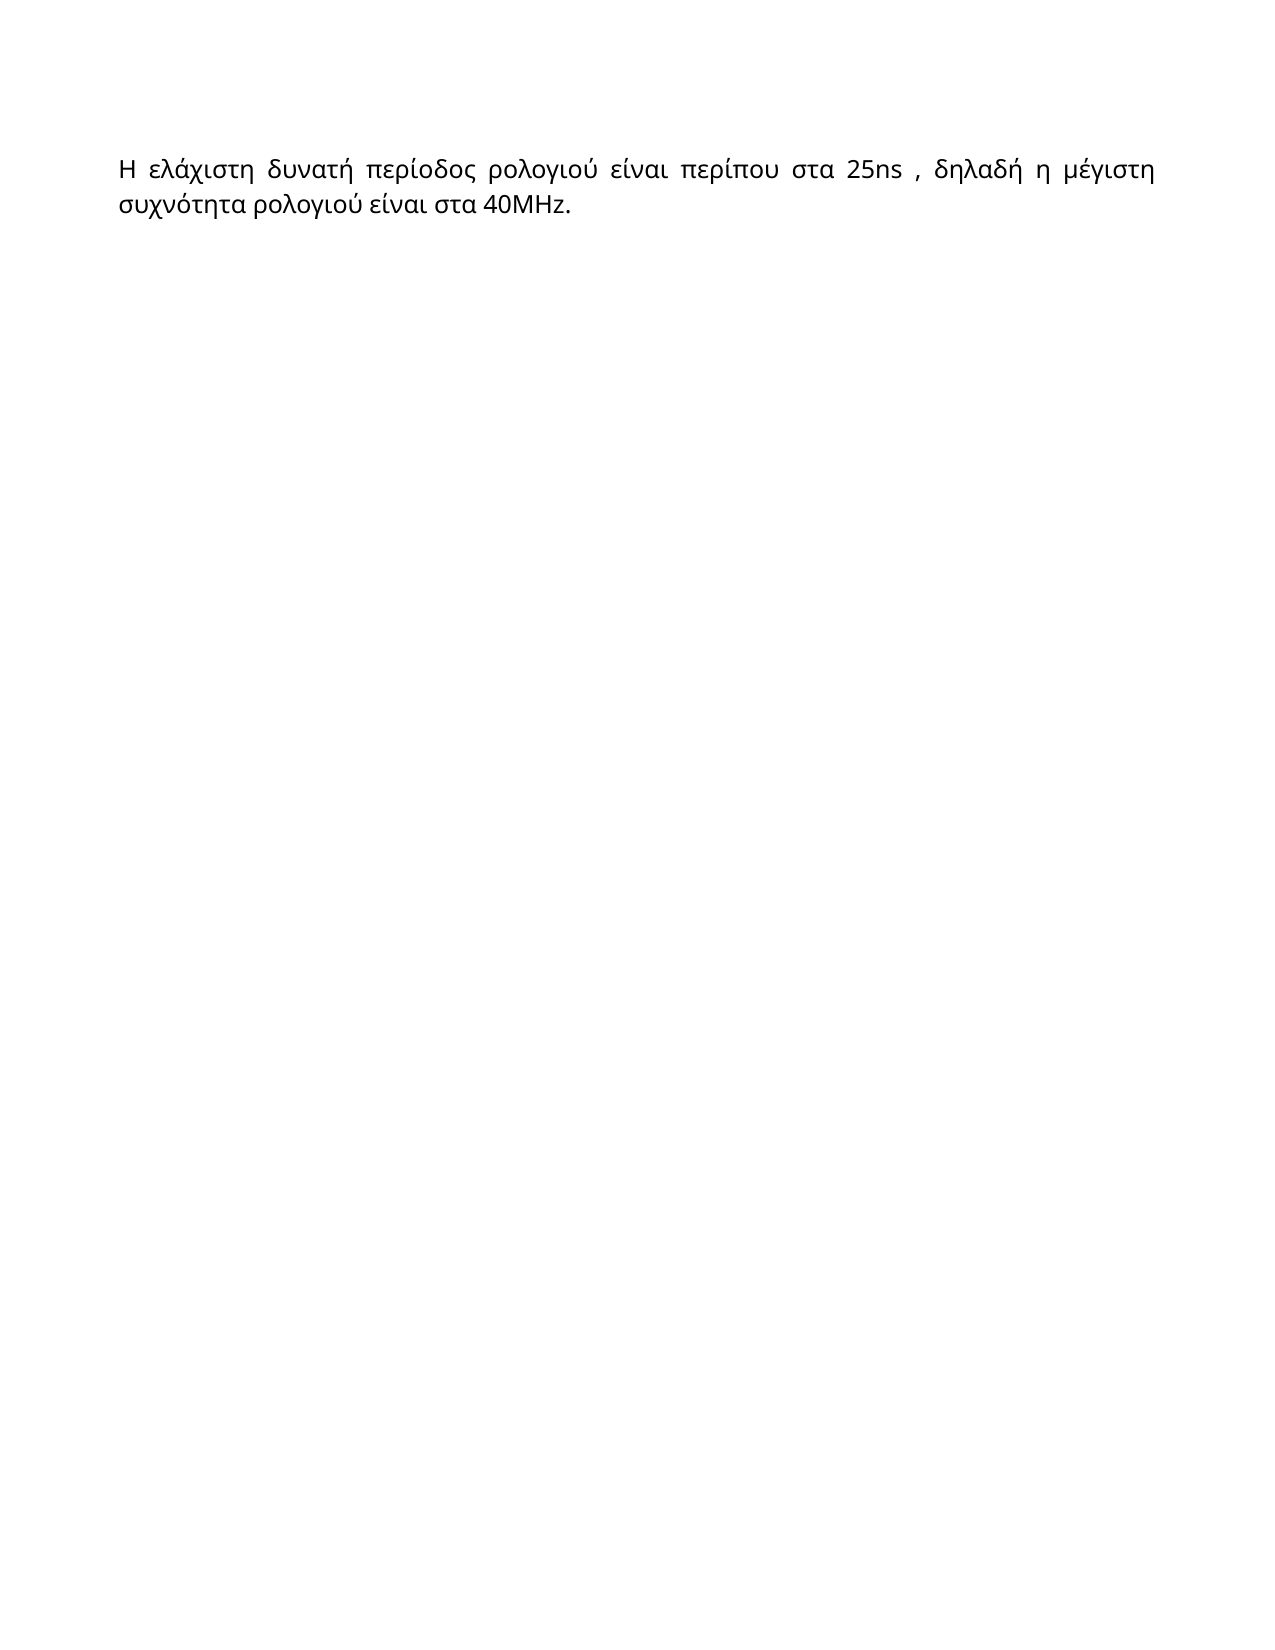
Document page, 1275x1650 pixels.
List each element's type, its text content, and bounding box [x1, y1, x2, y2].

text Η ελάχιστη δυνατή περίοδος ρολογιού είναι περίπου στα 25ns , δηλαδή η μέγιστη συχνότητα ρολογιού είναι στα 40MHz. [118, 152, 1157, 220]
